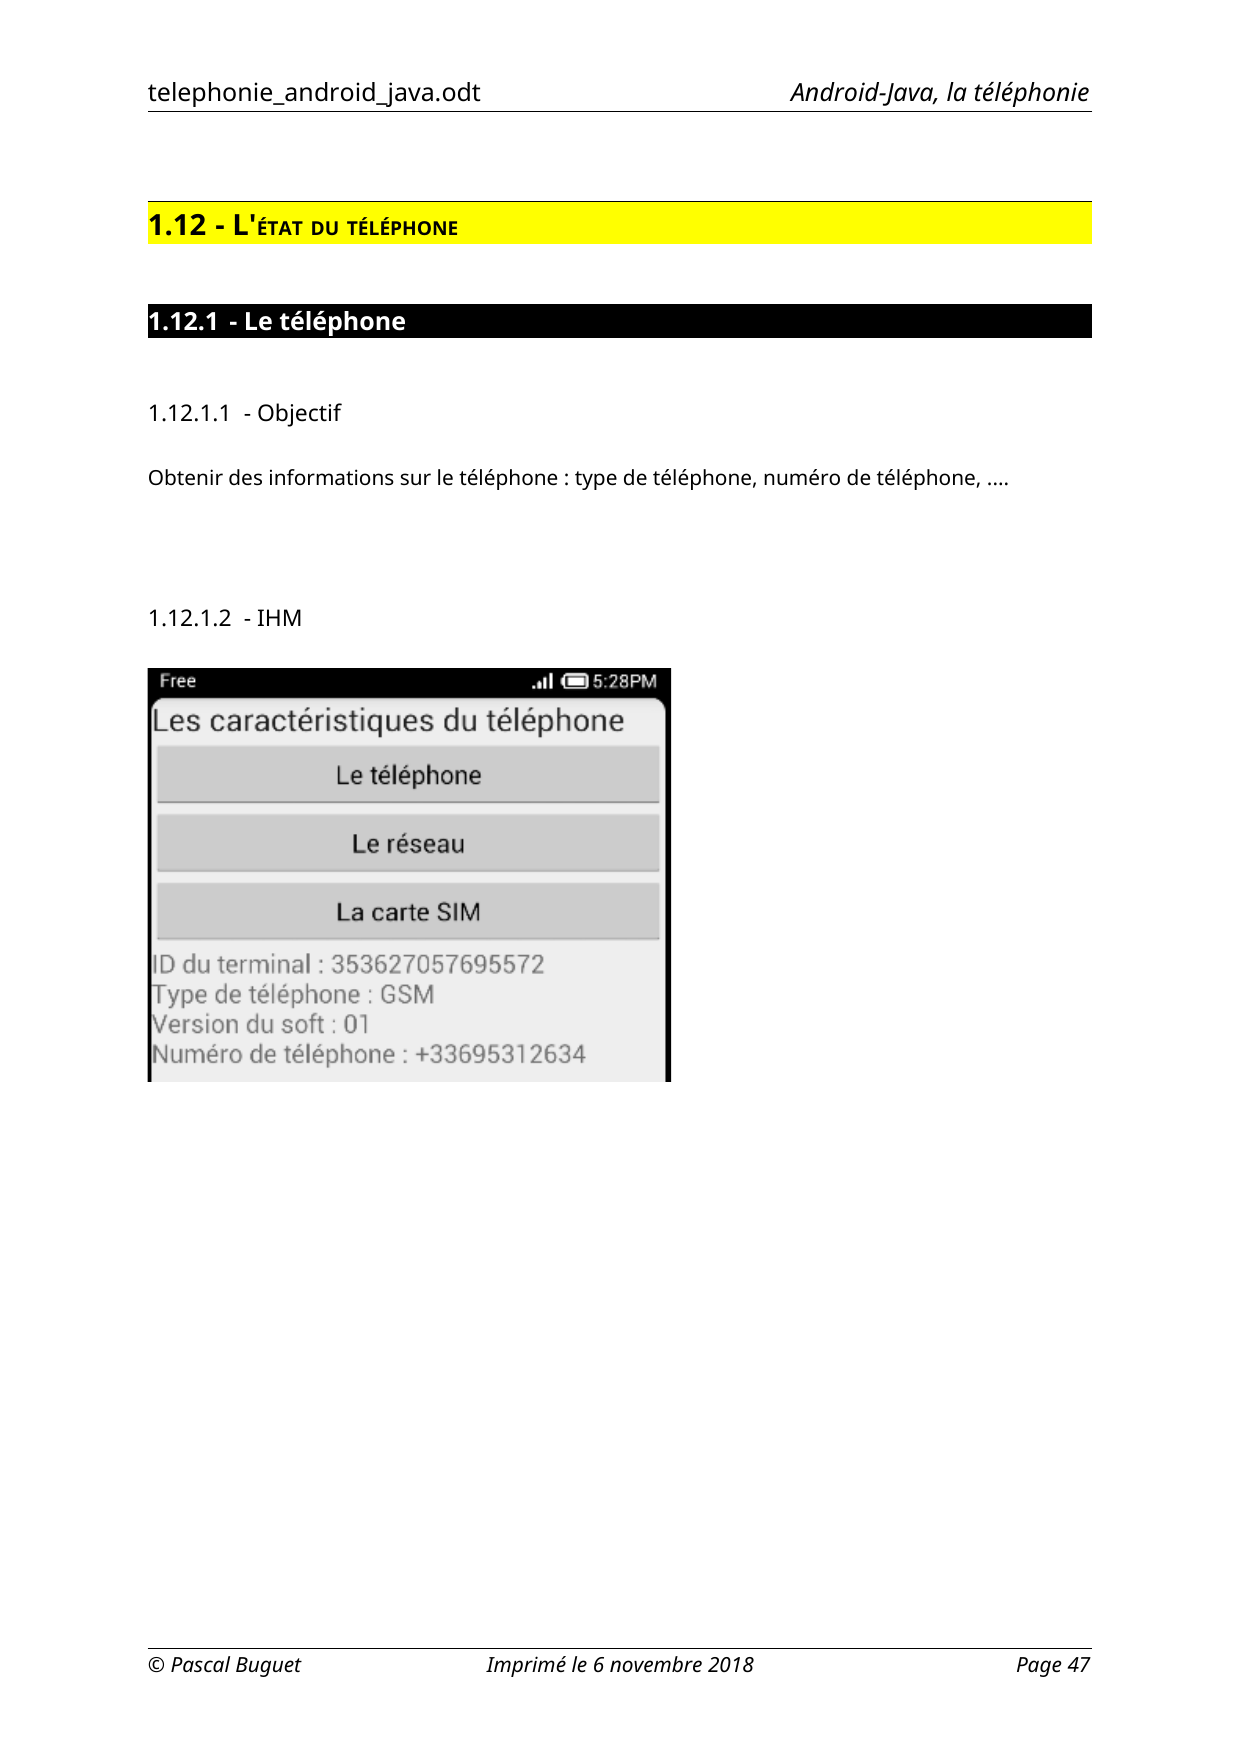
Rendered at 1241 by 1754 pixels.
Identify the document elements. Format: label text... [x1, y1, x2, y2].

subtitle - Objectif [148, 397, 1092, 429]
text Obtenir des informations sur le téléphone : type de téléphone, numéro de téléphone, .... [148, 463, 1092, 492]
subtitle - L'état du téléphone [148, 202, 1092, 244]
subtitle - Le téléphone [148, 304, 1092, 338]
subtitle - IHM [148, 602, 1092, 633]
picture [147, 668, 672, 1082]
